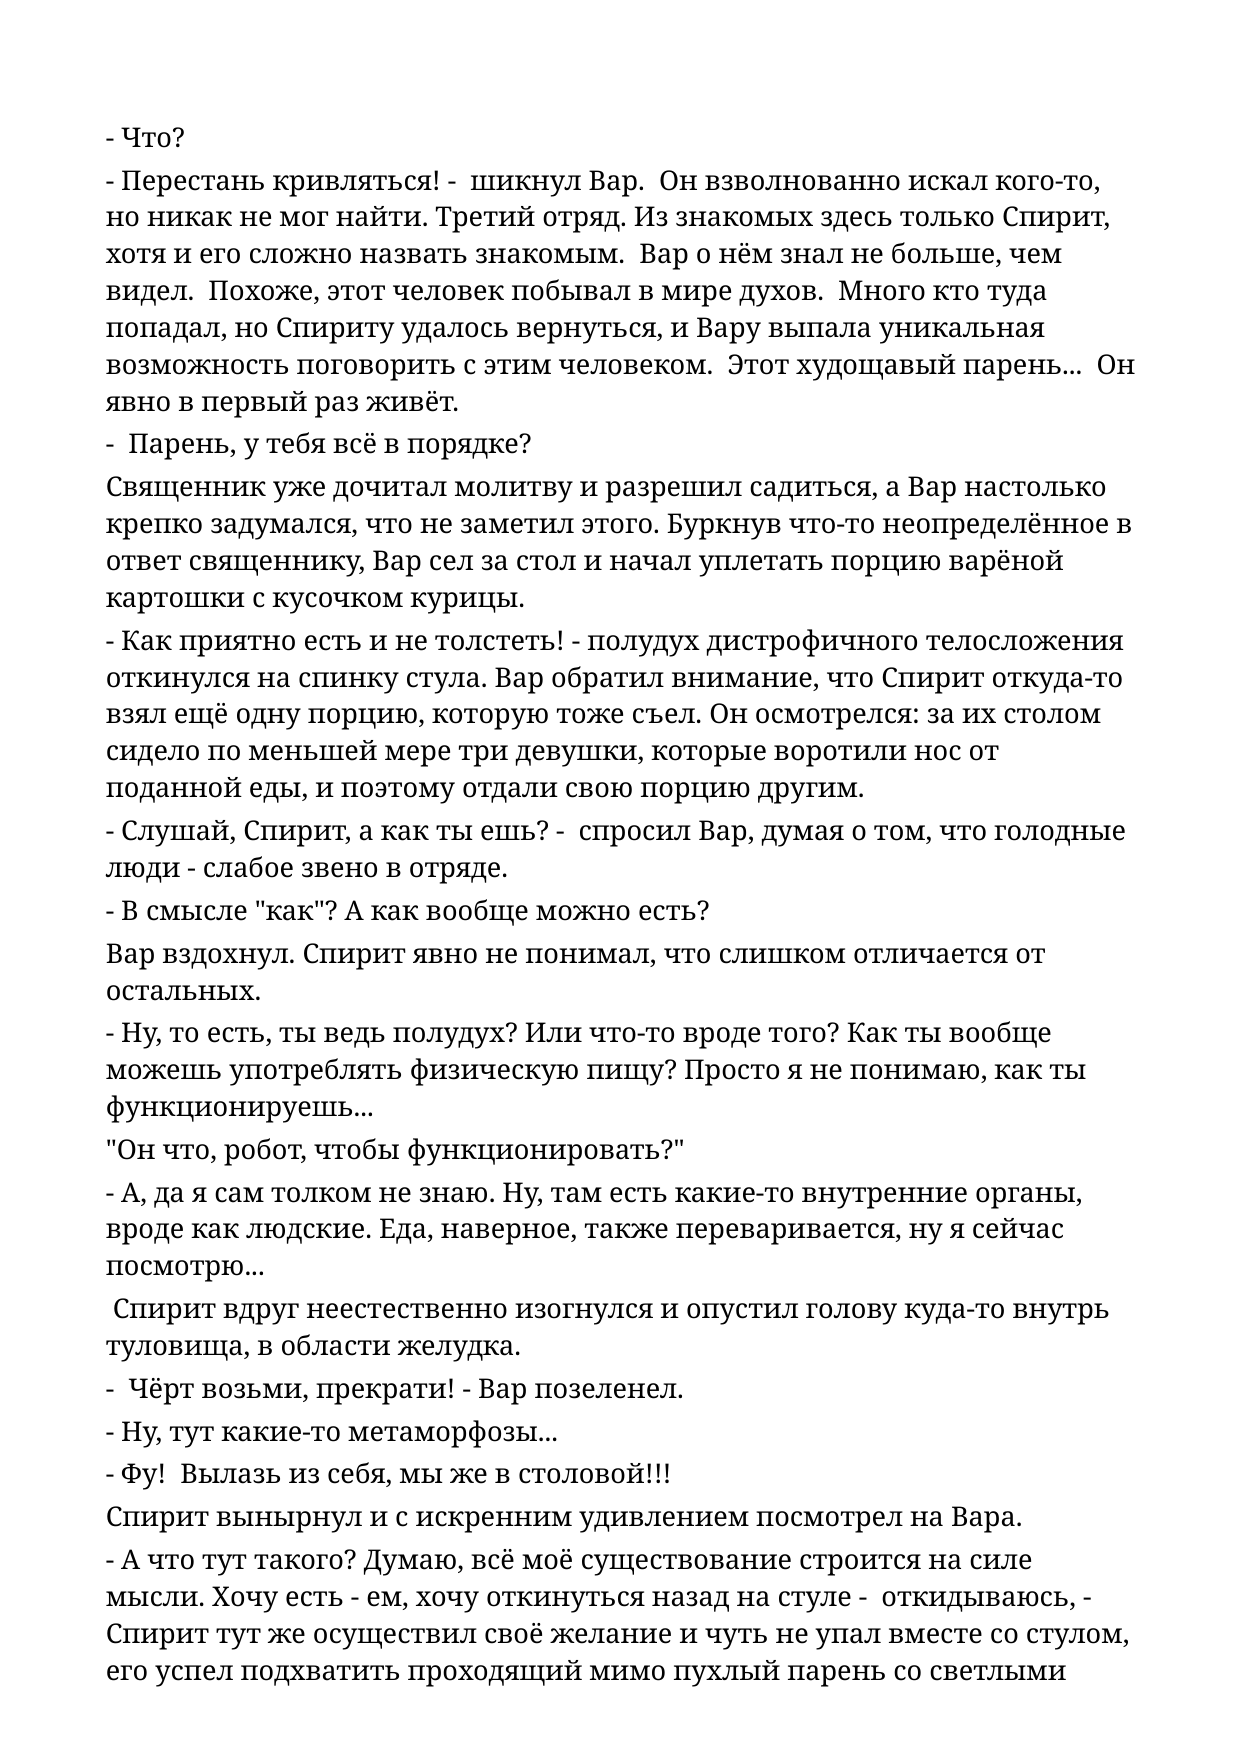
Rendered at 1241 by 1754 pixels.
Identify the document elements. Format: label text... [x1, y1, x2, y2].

text - Парень, у тебя всё в порядке? [106, 425, 1137, 462]
text - Ну, тут какие-то метаморфозы... [106, 1412, 1137, 1449]
text - Что? [106, 118, 1137, 155]
text - Ну, то есть, ты ведь полудух? Или что-то вроде того? Как ты вообще можешь употреблять физическую пищу? Просто я не понимаю, как ты функционируешь... [106, 1014, 1137, 1124]
text Спирит вдруг неестественно изогнулся и опустил голову куда-то внутрь туловища, в области желудка. [106, 1290, 1137, 1363]
text Вар вздохнул. Спирит явно не понимал, что слишком отличается от остальных. [106, 934, 1137, 1008]
text - Перестань кривляться! - шикнул Вар. Он взволнованно искал кого-то, но никак не мог найти. Третий отряд. Из знакомых здесь только Спирит, хотя и его сложно назвать знакомым. Вар о нём знал не больше, чем видел. Похоже, этот человек побывал в мире духов. Много кто туда попадал, но Спириту удалось вернуться, и Вару выпала уникальная возможность поговорить с этим человеком. Этот худощавый парень... Он явно в первый раз живёт. [106, 161, 1137, 419]
text - Чёрт возьми, прекрати! - Вар позеленел. [106, 1369, 1137, 1406]
text - В смысле "как"? А как вообще можно есть? [106, 891, 1137, 928]
text - Слушай, Спирит, а как ты ешь? - спросил Вар, думая о том, что голодные люди - слабое звено в отряде. [106, 812, 1137, 885]
text - Как приятно есть и не толстеть! - полудух дистрофичного телосложения откинулся на спинку стула. Вар обратил внимание, что Спирит откуда-то взял ещё одну порцию, которую тоже съел. Он осмотрелся: за их столом сидело по меньшей мере три девушки, которые воротили нос от поданной еды, и поэтому отдали свою порцию другим. [106, 621, 1137, 806]
text "Он что, робот, чтобы функционировать?" [106, 1130, 1137, 1167]
text Спирит вынырнул и с искренним удивлением посмотрел на Вара. [106, 1498, 1137, 1535]
text - А, да я сам толком не знаю. Ну, там есть какие-то внутренние органы, вроде как людские. Еда, наверное, также переваривается, ну я сейчас посмотрю... [106, 1173, 1137, 1284]
text Священник уже дочитал молитву и разрешил садиться, а Вар настолько крепко задумался, что не заметил этого. Буркнув что-то неопределённое в ответ священнику, Вар сел за стол и начал уплетать порцию варёной картошки с кусочком курицы. [106, 468, 1137, 615]
text - А что тут такого? Думаю, всё моё существование строится на силе мысли. Хочу есть - ем, хочу откинуться назад на стуле - откидываюсь, - Спирит тут же осуществил своё желание и чуть не упал вместе со стулом, его успел подхватить проходящий мимо пухлый парень со светлыми [106, 1541, 1137, 1688]
text - Фу! Вылазь из себя, мы же в столовой!!! [106, 1455, 1137, 1492]
